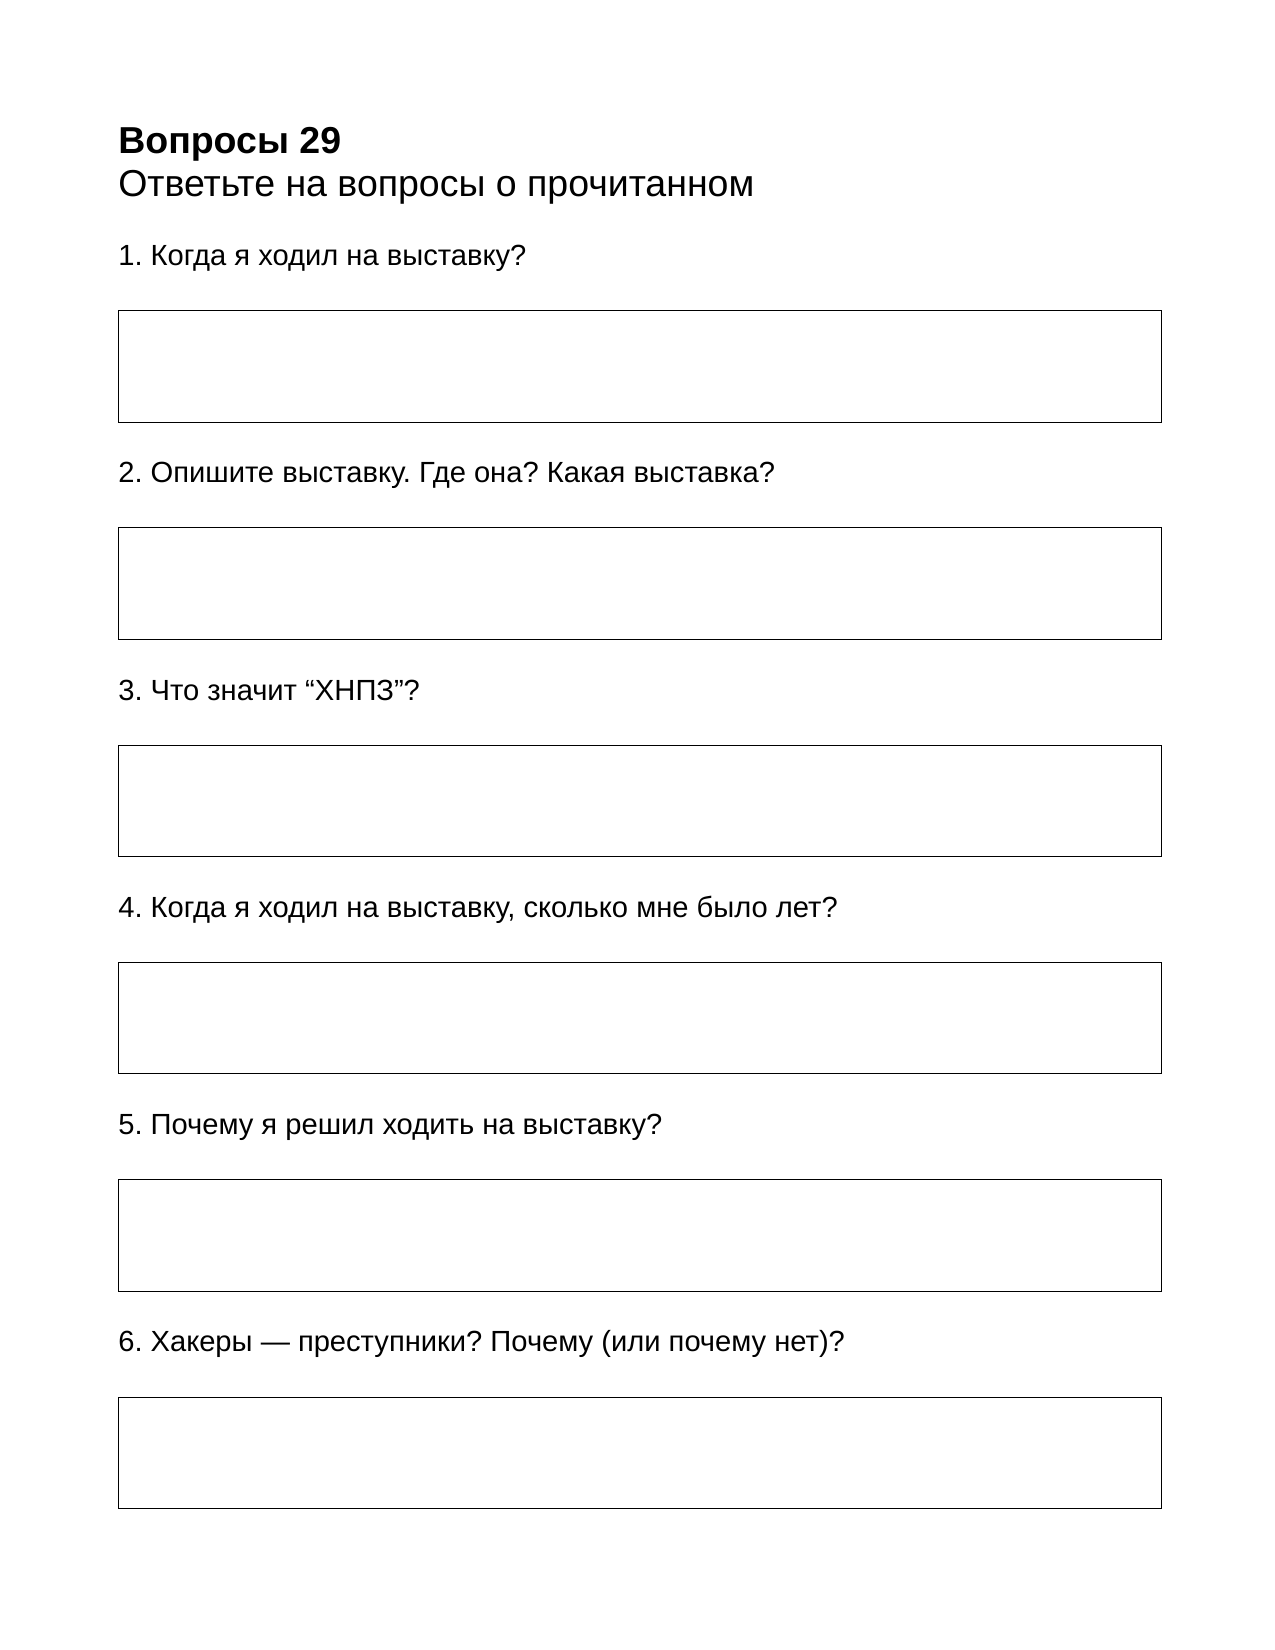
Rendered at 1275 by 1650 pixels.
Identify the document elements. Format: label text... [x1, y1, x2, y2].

text 5. Почему я решил ходить на выставку? [118, 1107, 1157, 1179]
text 1. Когда я ходил на выставку? [118, 238, 1157, 310]
text 3. Что значит “ХНПЗ”? [118, 672, 1157, 745]
text 2. Опишите выставку. Где она? Какая выставка? [118, 455, 1157, 527]
text Вопросы 29 [118, 118, 1157, 161]
text 4. Когда я ходил на выставку, сколько мне было лет? [118, 890, 1157, 962]
text Ответьте на вопросы о прочитанном [118, 161, 1157, 204]
text 6. Хакеры — преступники? Почему (или почему нет)? [118, 1324, 1157, 1397]
